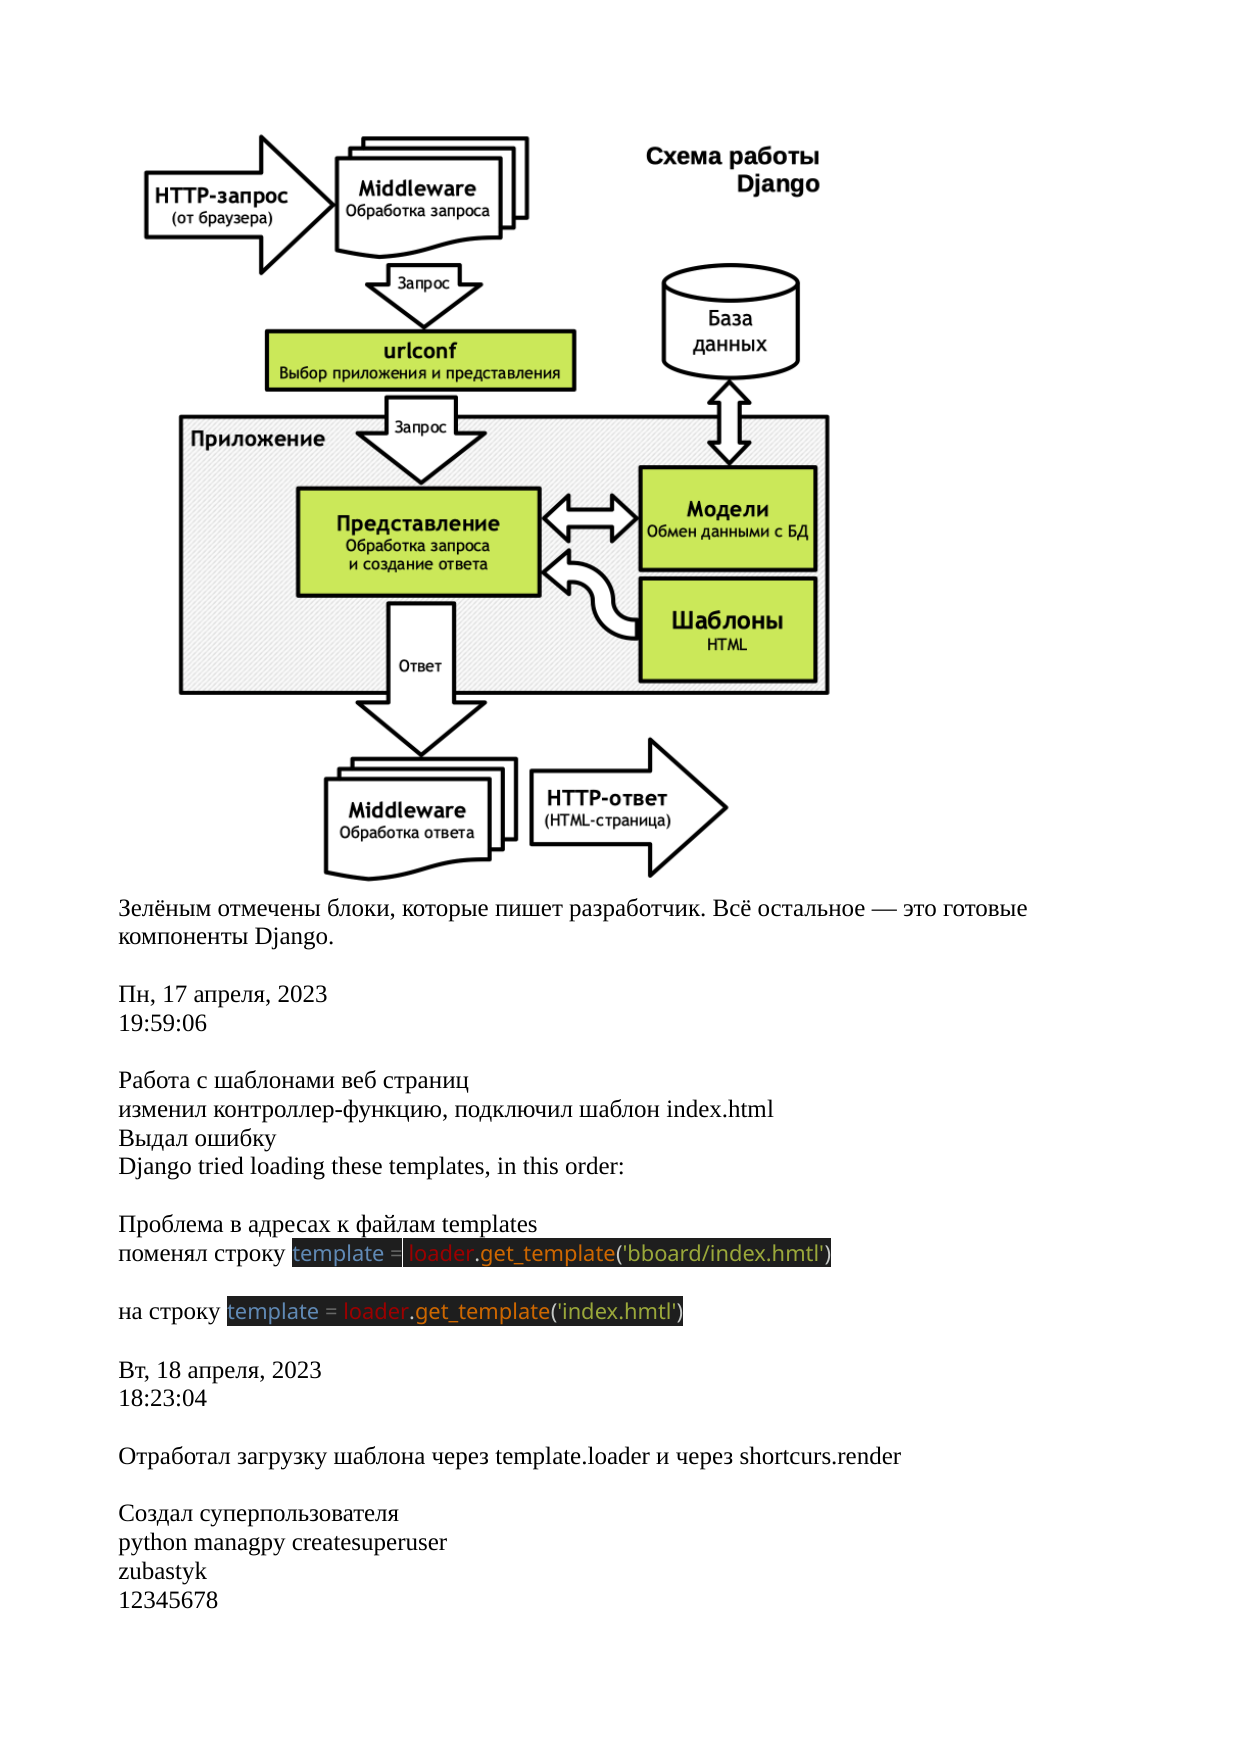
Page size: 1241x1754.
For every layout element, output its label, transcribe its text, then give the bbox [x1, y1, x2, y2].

text Создал суперпользователя [118, 1498, 1122, 1527]
text 18:23:04 [118, 1383, 1122, 1412]
text Выдал ошибку [118, 1123, 1122, 1151]
text Django tried loading these templates, in this order: [118, 1151, 1122, 1180]
picture [118, 118, 845, 893]
text 19:59:06 [118, 1008, 1122, 1036]
text на строку template = loader.get_template('index.hmtl') [118, 1296, 1122, 1326]
text поменял строку template = loader.get_template('bboard/index.hmtl') [118, 1238, 1122, 1267]
text Проблема в адресах к файлам templates [118, 1209, 1122, 1238]
text Зелёным отмечены блоки, которые пишет разработчик. Всё остальное — это готовые компоненты Django. [118, 893, 1122, 950]
text изменил контроллер-функцию, подключил шаблон index.html [118, 1094, 1122, 1123]
text 12345678 [118, 1585, 1122, 1613]
text Работа с шаблонами веб страниц [118, 1065, 1122, 1094]
text zubastyk [118, 1556, 1122, 1585]
text Отработал загрузку шаблона через template.loader и через shortcurs.render [118, 1441, 1122, 1470]
text Вт, 18 апреля, 2023 [118, 1355, 1122, 1383]
text python managpy createsuperuser [118, 1527, 1122, 1556]
text Пн, 17 апреля, 2023 [118, 979, 1122, 1008]
